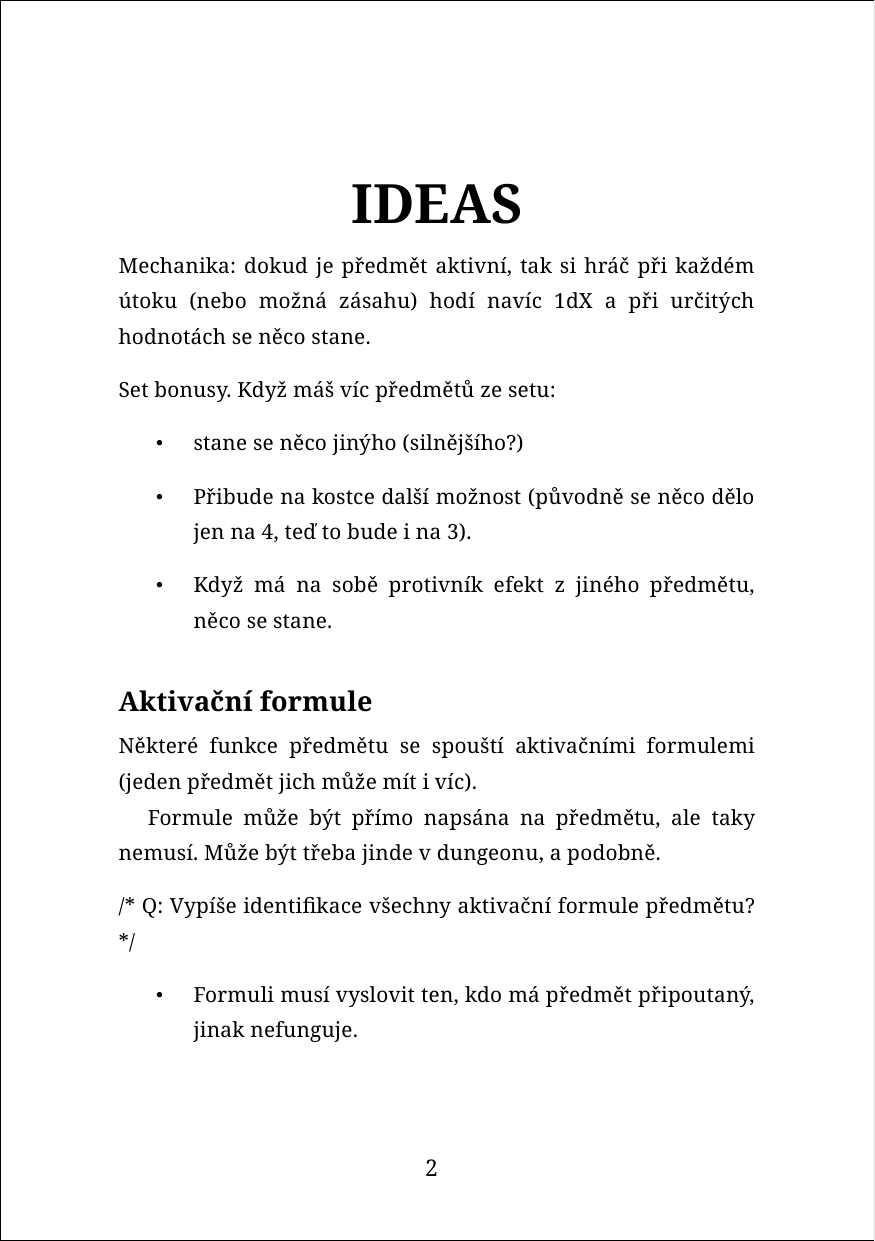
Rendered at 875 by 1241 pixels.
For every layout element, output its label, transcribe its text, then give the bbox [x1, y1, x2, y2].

list Formuli musí vyslovit ten, kdo má předmět připoutaný, jinak nefunguje. [156, 980, 756, 1044]
subtitle Aktivační formule [118, 683, 756, 720]
text Mechanika: dokud je předmět aktivní, tak si hráč při každém útoku (nebo možná zásahu) hodí navíc 1dX a při určitých hodnotách se něco stane. [118, 251, 756, 351]
list stane se něco jinýho (silnějšího?) [156, 428, 756, 457]
subtitle IDEAS [118, 166, 756, 239]
list Když má na sobě protivník efekt z jiného předmětu, něco se stane. [156, 571, 756, 634]
text Set bonusy. Když máš víc předmětů ze setu: [118, 375, 756, 404]
text Některé funkce předmětu se spouští aktivačními formulemi (jeden předmět jich může mít i víc). Formule může být přímo napsána na předmětu, ale taky nemusí. Může být třeba jinde v dungeonu, a podobně. [118, 732, 756, 867]
list Přibude na kostce další možnost (původně se něco dělo jen na 4, teď to bude i na 3). [156, 482, 756, 546]
text /* Q: Vypíše identifikace všechny aktivační formule předmětu? */ [118, 891, 756, 955]
